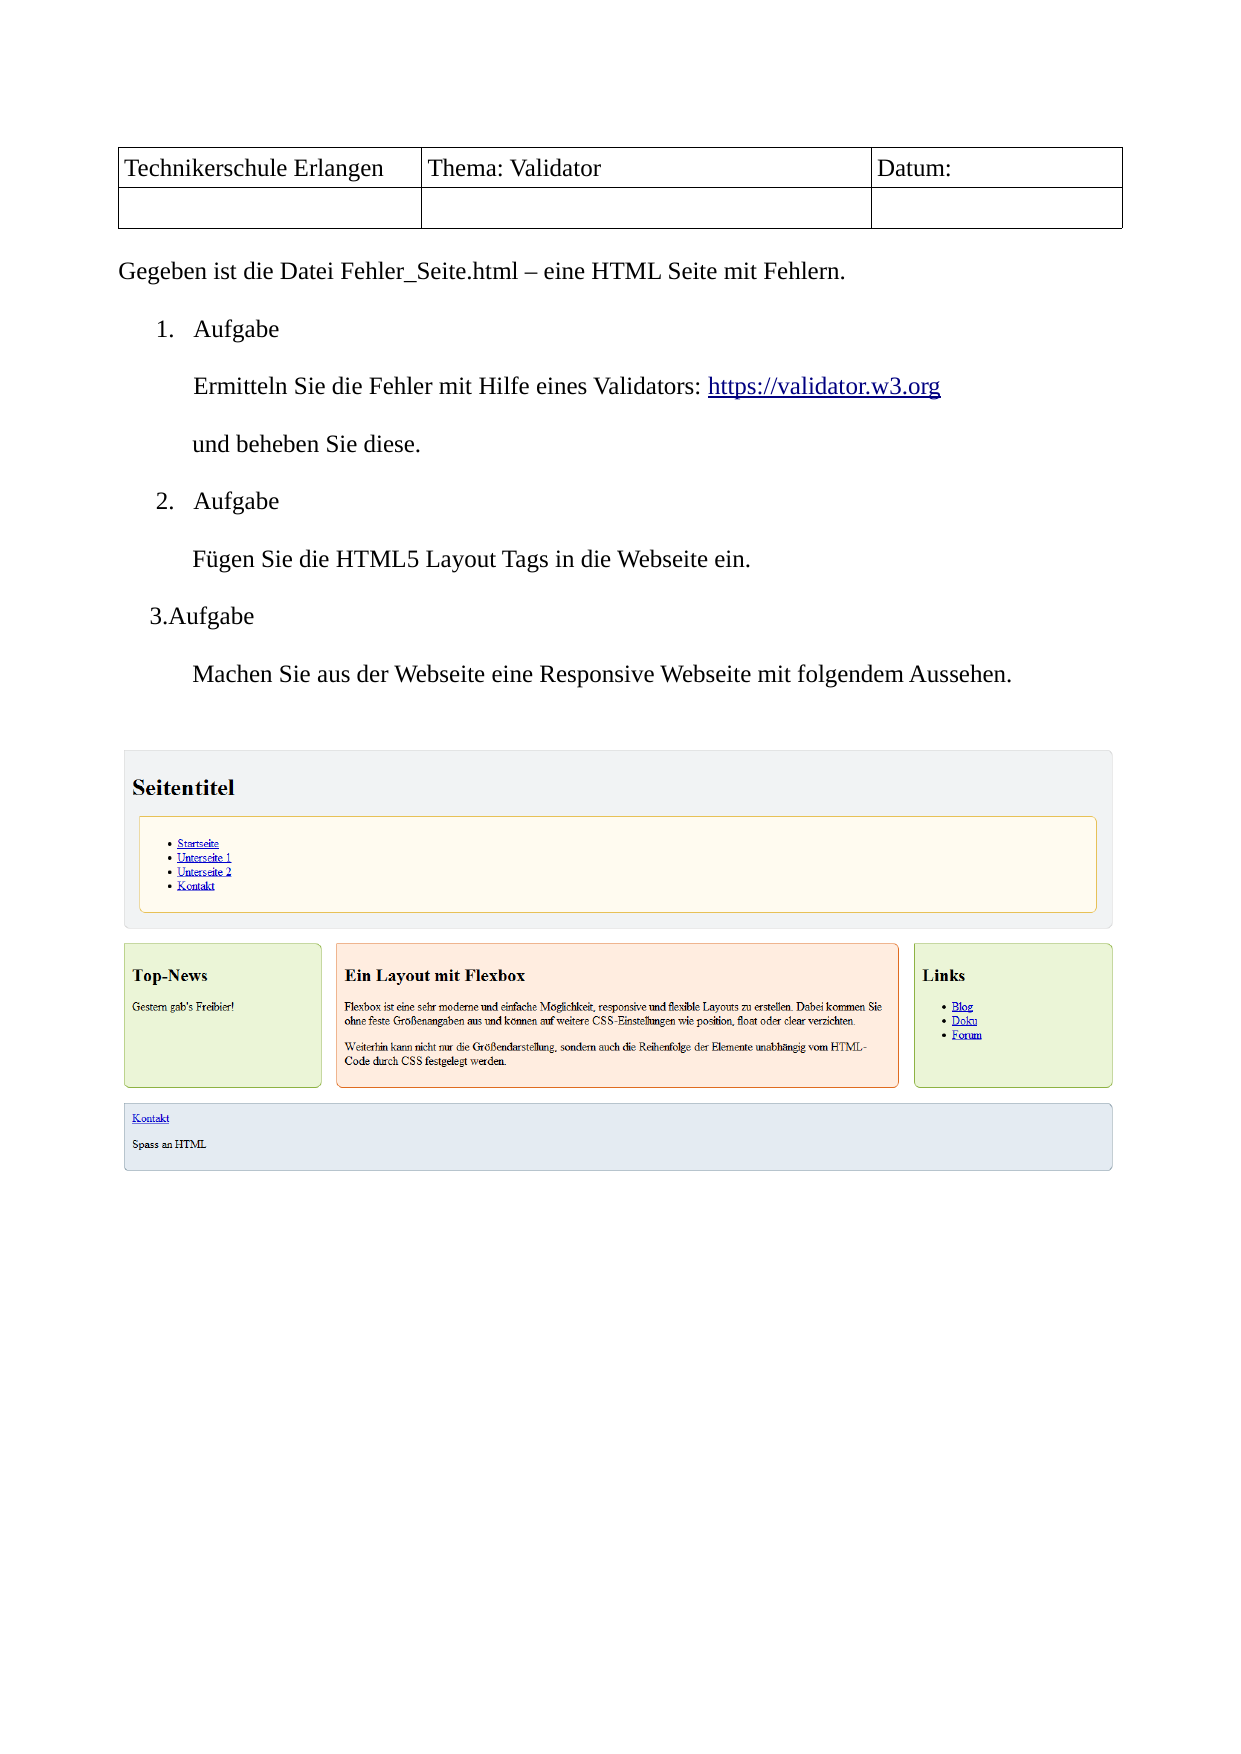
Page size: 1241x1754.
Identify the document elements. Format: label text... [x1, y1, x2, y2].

table_cell [422, 188, 871, 227]
list Aufgabe [156, 486, 1122, 515]
text Gegeben ist die Datei Fehler_Seite.html – eine HTML Seite mit Fehlern. [118, 256, 1122, 285]
text Fügen Sie die HTML5 Layout Tags in die Webseite ein. [118, 544, 1122, 573]
list Ermitteln Sie die Fehler mit Hilfe eines Validators: https://validator.w3.org [156, 371, 1122, 400]
table_header Thema: Validator [422, 148, 871, 187]
table_header Technikerschule Erlangen [119, 148, 421, 187]
text Machen Sie aus der Webseite eine Responsive Webseite mit folgendem Aussehen. [118, 659, 1122, 688]
text 3.Aufgabe [118, 601, 1122, 630]
table_cell [119, 188, 421, 227]
table_header Datum: [872, 148, 1122, 187]
picture [116, 745, 1121, 1179]
text und beheben Sie diese. [118, 429, 1122, 458]
list Aufgabe [156, 314, 1122, 343]
table_cell [872, 188, 1122, 227]
